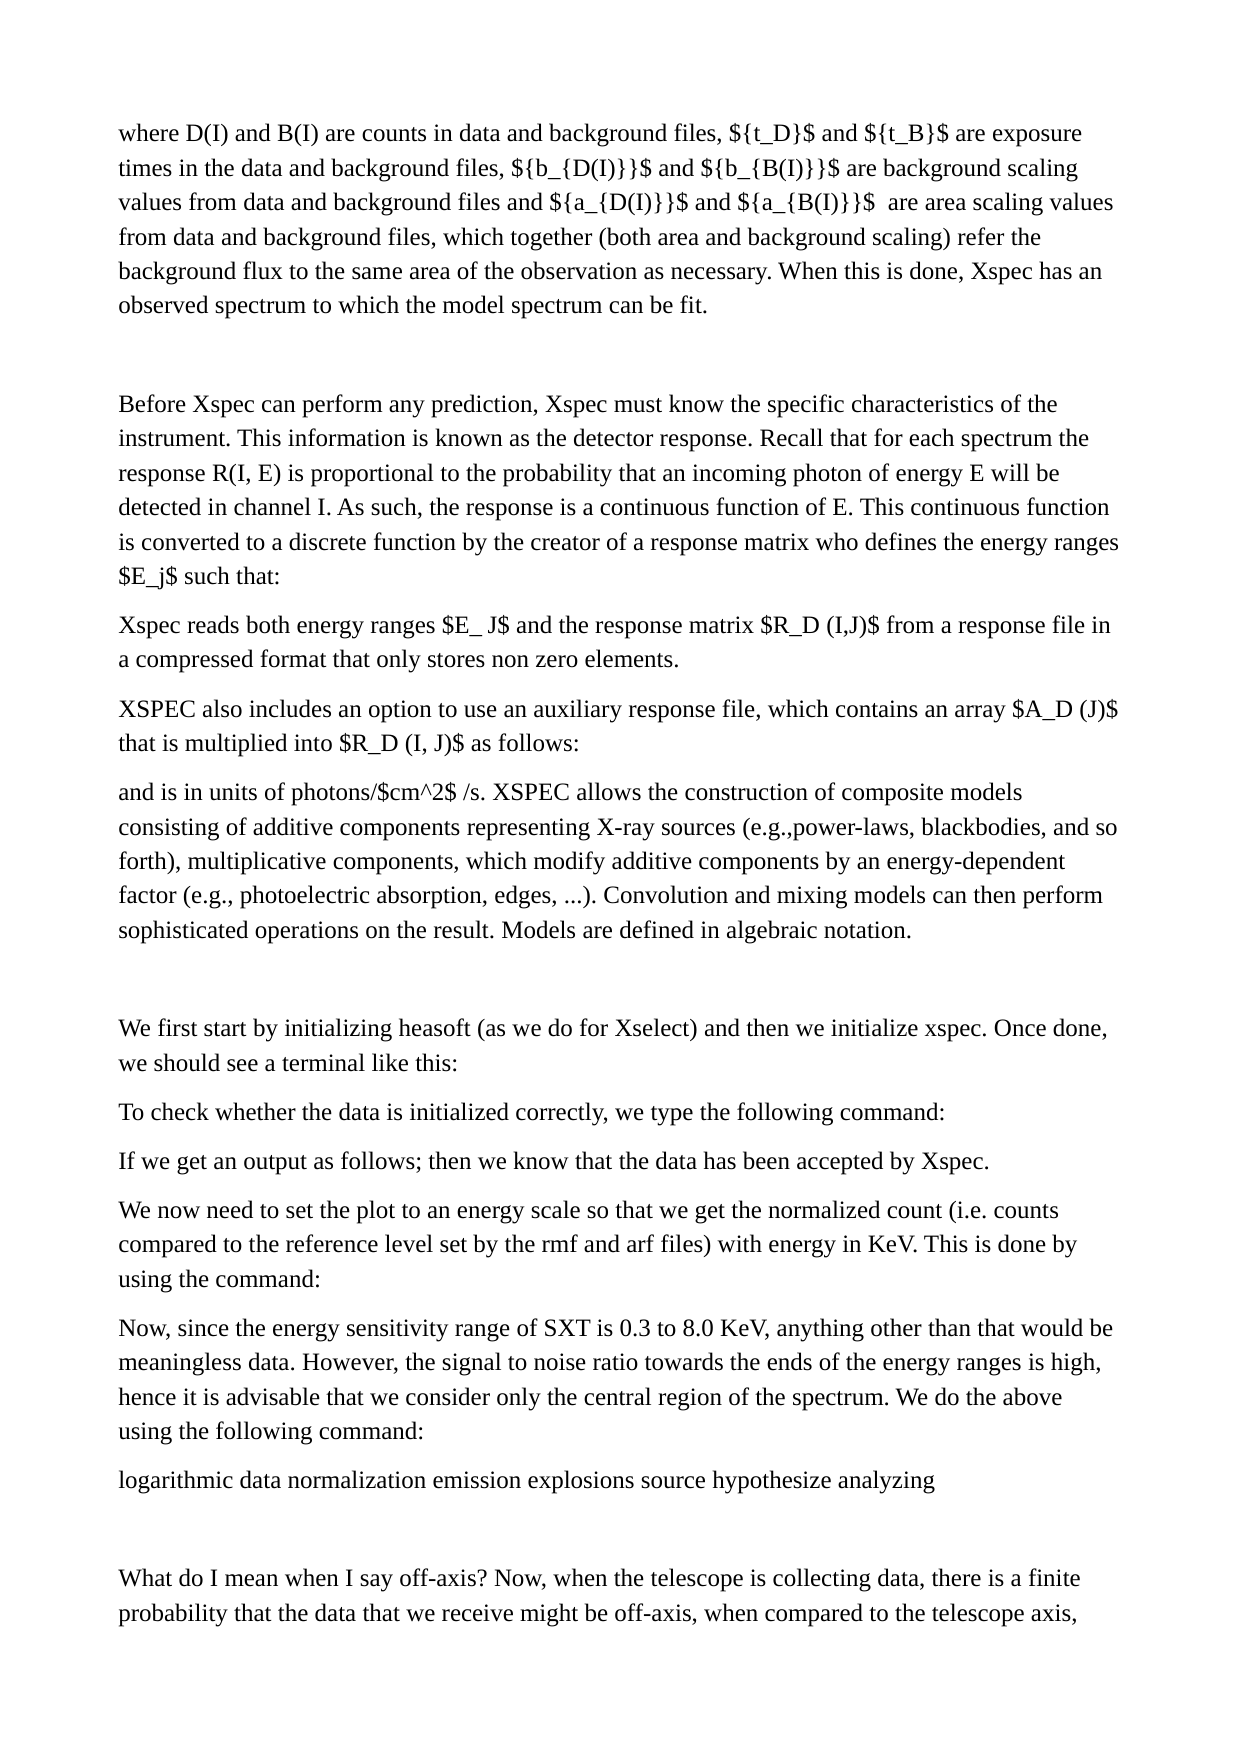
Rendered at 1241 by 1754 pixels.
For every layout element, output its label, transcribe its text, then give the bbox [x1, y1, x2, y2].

text and is in units of photons/$cm^2$ /s. XSPEC allows the construction of composite models consisting of additive components representing X-ray sources (e.g.,power-laws, blackbodies, and so forth), multiplicative components, which modify additive components by an energy-dependent factor (e.g., photoelectric absorption, edges, ...). Convolution and mixing models can then perform sophisticated operations on the result. Models are defined in algebraic notation. [118, 777, 1122, 944]
text Before Xspec can perform any prediction, Xspec must know the specific characteristics of the instrument. This information is known as the detector response. Recall that for each spectrum the response R(I, E) is proportional to the probability that an incoming photon of energy E will be detected in channel I. As such, the response is a continuous function of E. This continuous function is converted to a discrete function by the creator of a response matrix who defines the energy ranges $E_j$ such that: [118, 389, 1122, 590]
text What do I mean when I say off-axis? Now, when the telescope is collecting data, there is a finite probability that the data that we receive might be off-axis, when compared to the telescope axis, [118, 1563, 1122, 1627]
text To check whether the data is initialized correctly, we type the following command: [118, 1097, 1122, 1126]
text We now need to set the plot to an energy scale so that we get the normalized count (i.e. counts compared to the reference level set by the rmf and arf files) with energy in KeV. This is done by using the command: [118, 1195, 1122, 1293]
text If we get an output as follows; then we know that the data has been accepted by Xspec. [118, 1146, 1122, 1174]
text We first start by initializing heasoft (as we do for Xselect) and then we initialize xspec. Once done, we should see a terminal like this: [118, 1013, 1122, 1076]
text Xspec reads both energy ranges $E_ J$ and the response matrix $R_D (I,J)$ from a response file in a compressed format that only stores non zero elements. [118, 610, 1122, 673]
text logarithmic data normalization emission explosions source hypothesize analyzing [118, 1465, 1122, 1494]
text where D(I) and B(I) are counts in data and background files, ${t_D}$ and ${t_B}$ are exposure times in the data and background files, ${b_{D(I)}}$ and ${b_{B(I)}}$ are background scaling values from data and background files and ${a_{D(I)}}$ and ${a_{B(I)}}$ are area scaling values from data and background files, which together (both area and background scaling) refer the background flux to the same area of the observation as necessary. When this is done, Xspec has an observed spectrum to which the model spectrum can be fit. [118, 118, 1122, 319]
text Now, since the energy sensitivity range of SXT is 0.3 to 8.0 KeV, anything other than that would be meaningless data. However, the signal to noise ratio towards the ends of the energy ranges is high, hence it is advisable that we consider only the central region of the spectrum. We do the above using the following command: [118, 1313, 1122, 1445]
text XSPEC also includes an option to use an auxiliary response file, which contains an array $A_D (J)$ that is multiplied into $R_D (I, J)$ as follows: [118, 694, 1122, 757]
